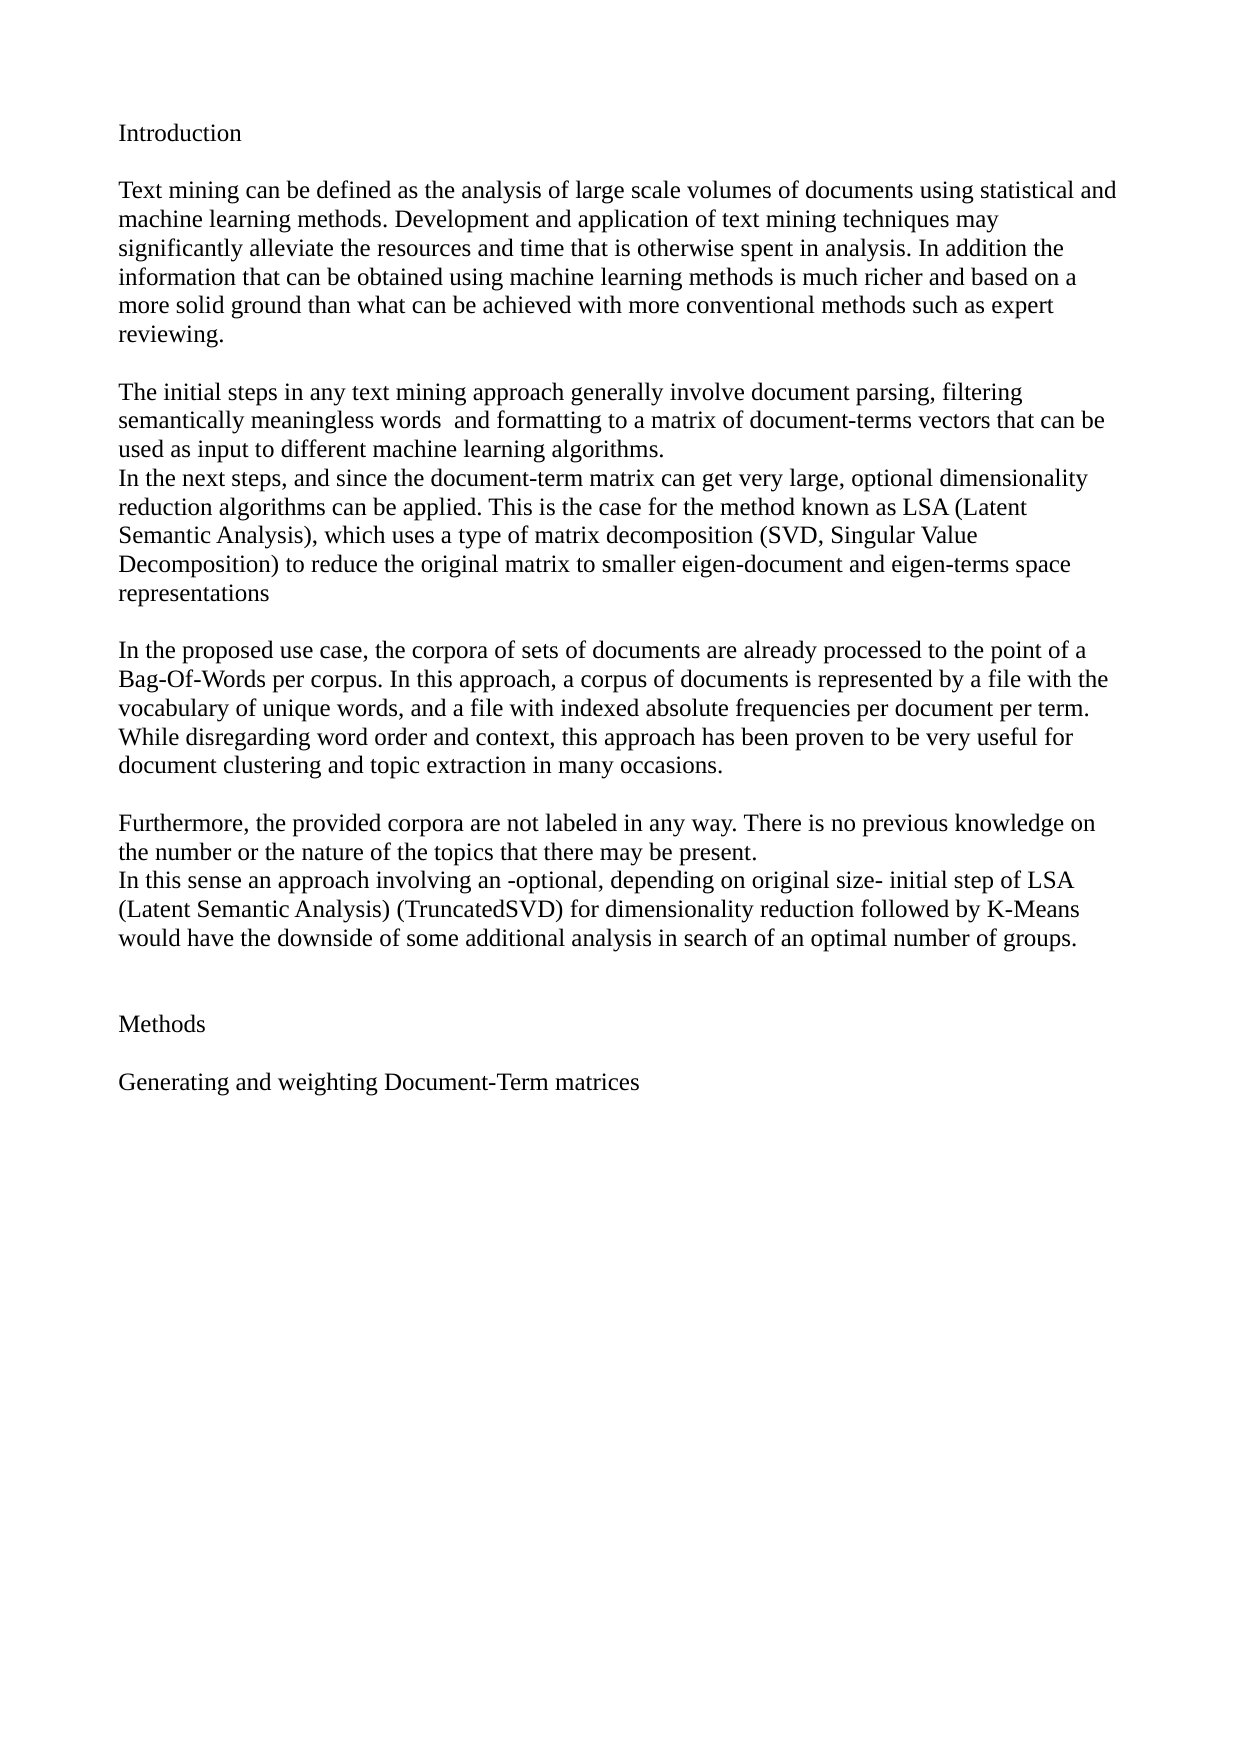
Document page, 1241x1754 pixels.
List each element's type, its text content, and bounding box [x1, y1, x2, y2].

text Text mining can be defined as the analysis of large scale volumes of documents using statistical and machine learning methods. Development and application of text mining techniques may significantly alleviate the resources and time that is otherwise spent in analysis. In addition the information that can be obtained using machine learning methods is much richer and based on a more solid ground than what can be achieved with more conventional methods such as expert reviewing. [118, 176, 1122, 348]
text Furthermore, the provided corpora are not labeled in any way. There is no previous knowledge on the number or the nature of the topics that there may be present. [118, 808, 1122, 866]
text Generating and weighting Document-Term matrices [118, 1067, 1122, 1096]
text Methods [118, 1009, 1122, 1038]
text Introduction [118, 118, 1122, 147]
text In the next steps, and since the document-term matrix can get very large, optional dimensionality reduction algorithms can be applied. This is the case for the method known as LSA (Latent Semantic Analysis), which uses a type of matrix decomposition (SVD, Singular Value Decomposition) to reduce the original matrix to smaller eigen-document and eigen-terms space representations [118, 463, 1122, 607]
text While disregarding word order and context, this approach has been proven to be very useful for document clustering and topic extraction in many occasions. [118, 722, 1122, 779]
text The initial steps in any text mining approach generally involve document parsing, filtering semantically meaningless words and formatting to a matrix of document-terms vectors that can be used as input to different machine learning algorithms. [118, 377, 1122, 463]
text In the proposed use case, the corpora of sets of documents are already processed to the point of a Bag-Of-Words per corpus. In this approach, a corpus of documents is represented by a file with the vocabulary of unique words, and a file with indexed absolute frequencies per document per term. [118, 636, 1122, 722]
text In this sense an approach involving an -optional, depending on original size- initial step of LSA (Latent Semantic Analysis) (TruncatedSVD) for dimensionality reduction followed by K-Means would have the downside of some additional analysis in search of an optimal number of groups. [118, 866, 1122, 952]
